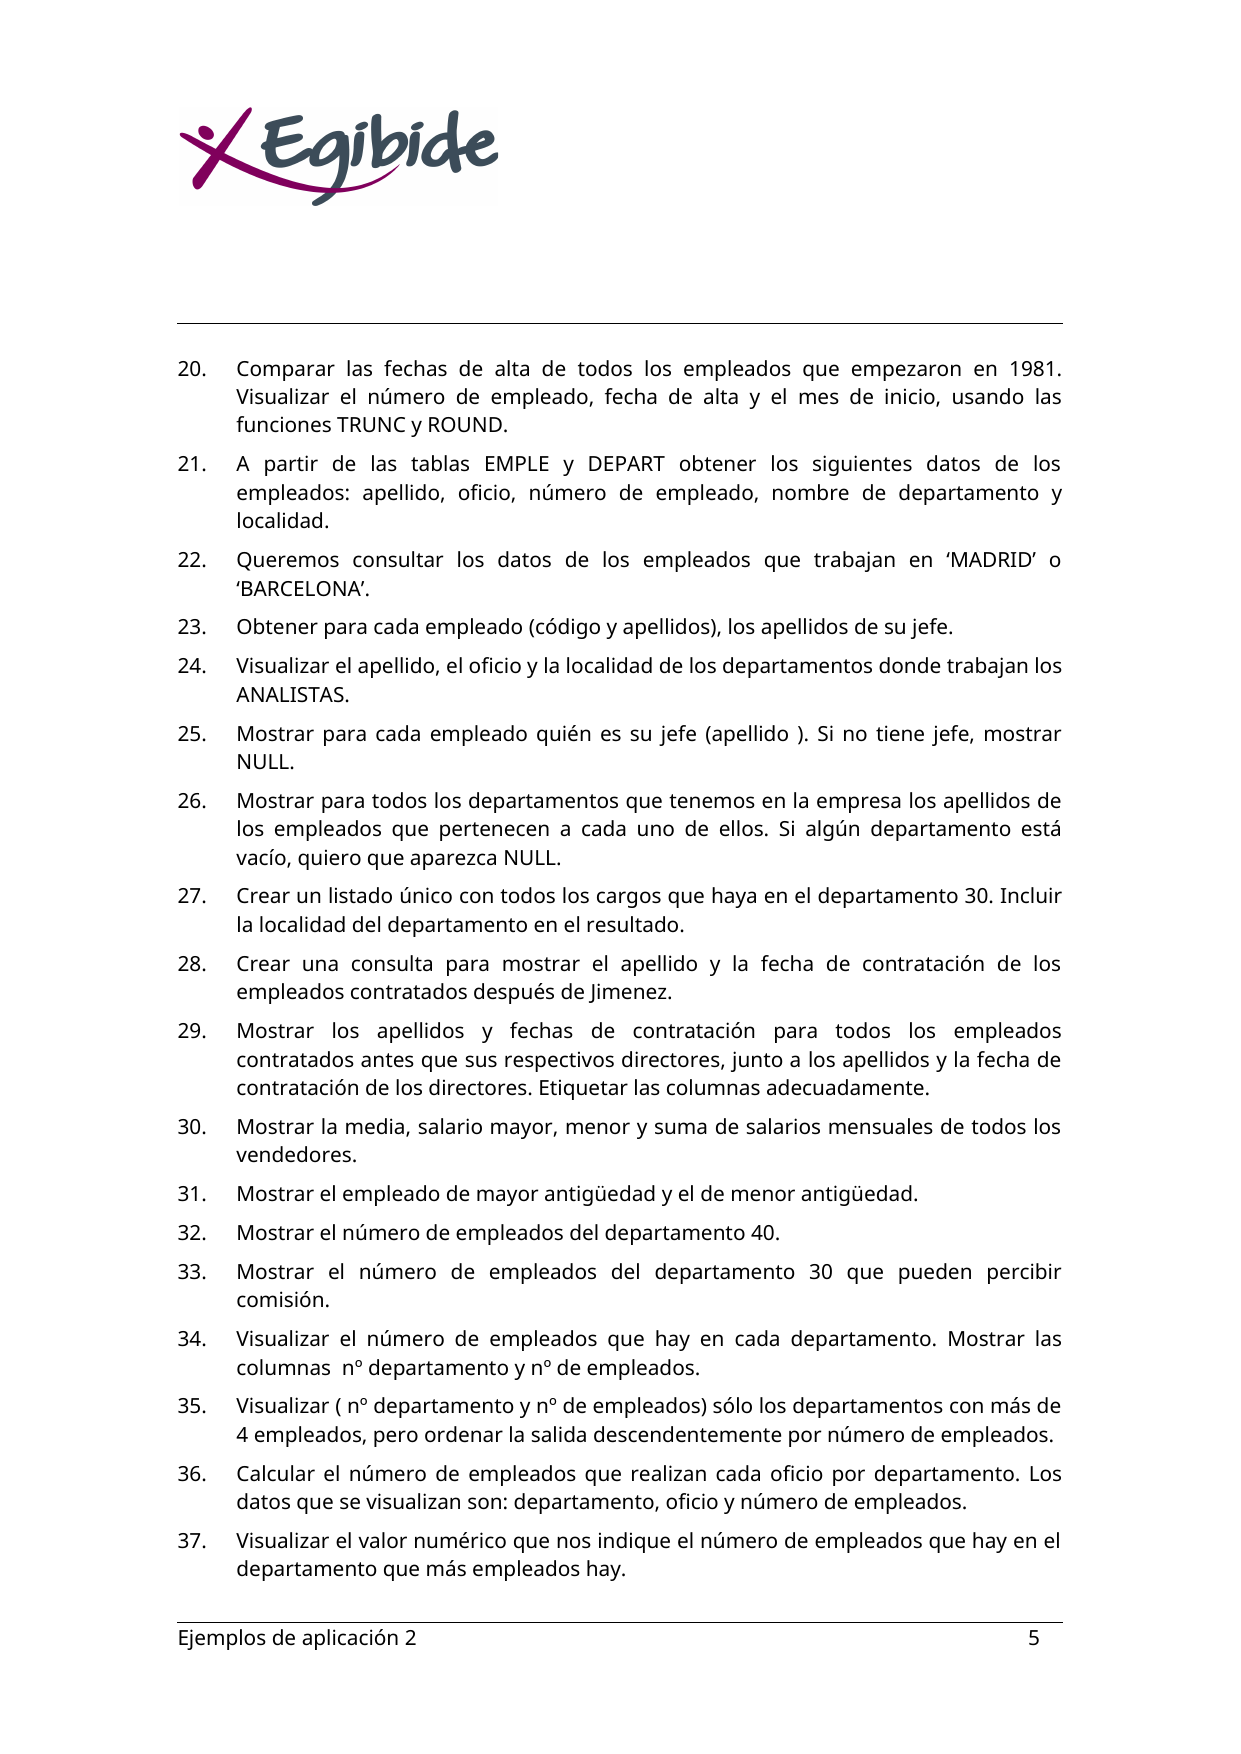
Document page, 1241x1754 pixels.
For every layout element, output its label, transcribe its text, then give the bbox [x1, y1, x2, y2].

list Obtener para cada empleado (código y apellidos), los apellidos de su jefe. [177, 612, 1063, 641]
list Visualizar ( nº departamento y nº de empleados) sólo los departamentos con más de 4 empleados, pero ordenar la salida descendentemente por número de empleados. [177, 1392, 1063, 1448]
list Mostrar la media, salario mayor, menor y suma de salarios mensuales de todos los vendedores. [177, 1112, 1063, 1169]
list A partir de las tablas EMPLE y DEPART obtener los siguientes datos de los empleados: apellido, oficio, número de empleado, nombre de departamento y localidad. [177, 449, 1063, 535]
list Crear un listado único con todos los cargos que haya en el departamento 30. Incluir la localidad del departamento en el resultado. [177, 882, 1063, 938]
list Comparar las fechas de alta de todos los empleados que empezaron en 1981. Visualizar el número de empleado, fecha de alta y el mes de inicio, usando las funciones TRUNC y ROUND. [177, 354, 1063, 439]
list Mostrar el empleado de mayor antigüedad y el de menor antigüedad. [177, 1179, 1063, 1208]
list Visualizar el apellido, el oficio y la localidad de los departamentos donde trabajan los ANALISTAS. [177, 651, 1063, 708]
list Mostrar para todos los departamentos que tenemos en la empresa los apellidos de los empleados que pertenecen a cada uno de ellos. Si algún departamento está vacío, quiero que aparezca NULL. [177, 786, 1063, 871]
list Mostrar los apellidos y fechas de contratación para todos los empleados contratados antes que sus respectivos directores, junto a los apellidos y la fecha de contratación de los directores. Etiquetar las columnas adecuadamente. [177, 1016, 1063, 1102]
list Mostrar el número de empleados del departamento 30 que pueden percibir comisión. [177, 1257, 1063, 1314]
picture [179, 107, 499, 206]
list Visualizar el valor numérico que nos indique el número de empleados que hay en el departamento que más empleados hay. [177, 1526, 1063, 1583]
list Crear una consulta para mostrar el apellido y la fecha de contratación de los empleados contratados después de Jimenez. [177, 949, 1063, 1006]
list Visualizar el número de empleados que hay en cada departamento. Mostrar las columnas nº departamento y nº de empleados. [177, 1324, 1063, 1381]
list Mostrar el número de empleados del departamento 40. [177, 1218, 1063, 1247]
list Mostrar para cada empleado quién es su jefe (apellido ). Si no tiene jefe, mostrar NULL. [177, 719, 1063, 776]
list Queremos consultar los datos de los empleados que trabajan en ‘MADRID’ o ‘BARCELONA’. [177, 545, 1063, 602]
list Calcular el número de empleados que realizan cada oficio por departamento. Los datos que se visualizan son: departamento, oficio y número de empleados. [177, 1459, 1063, 1516]
